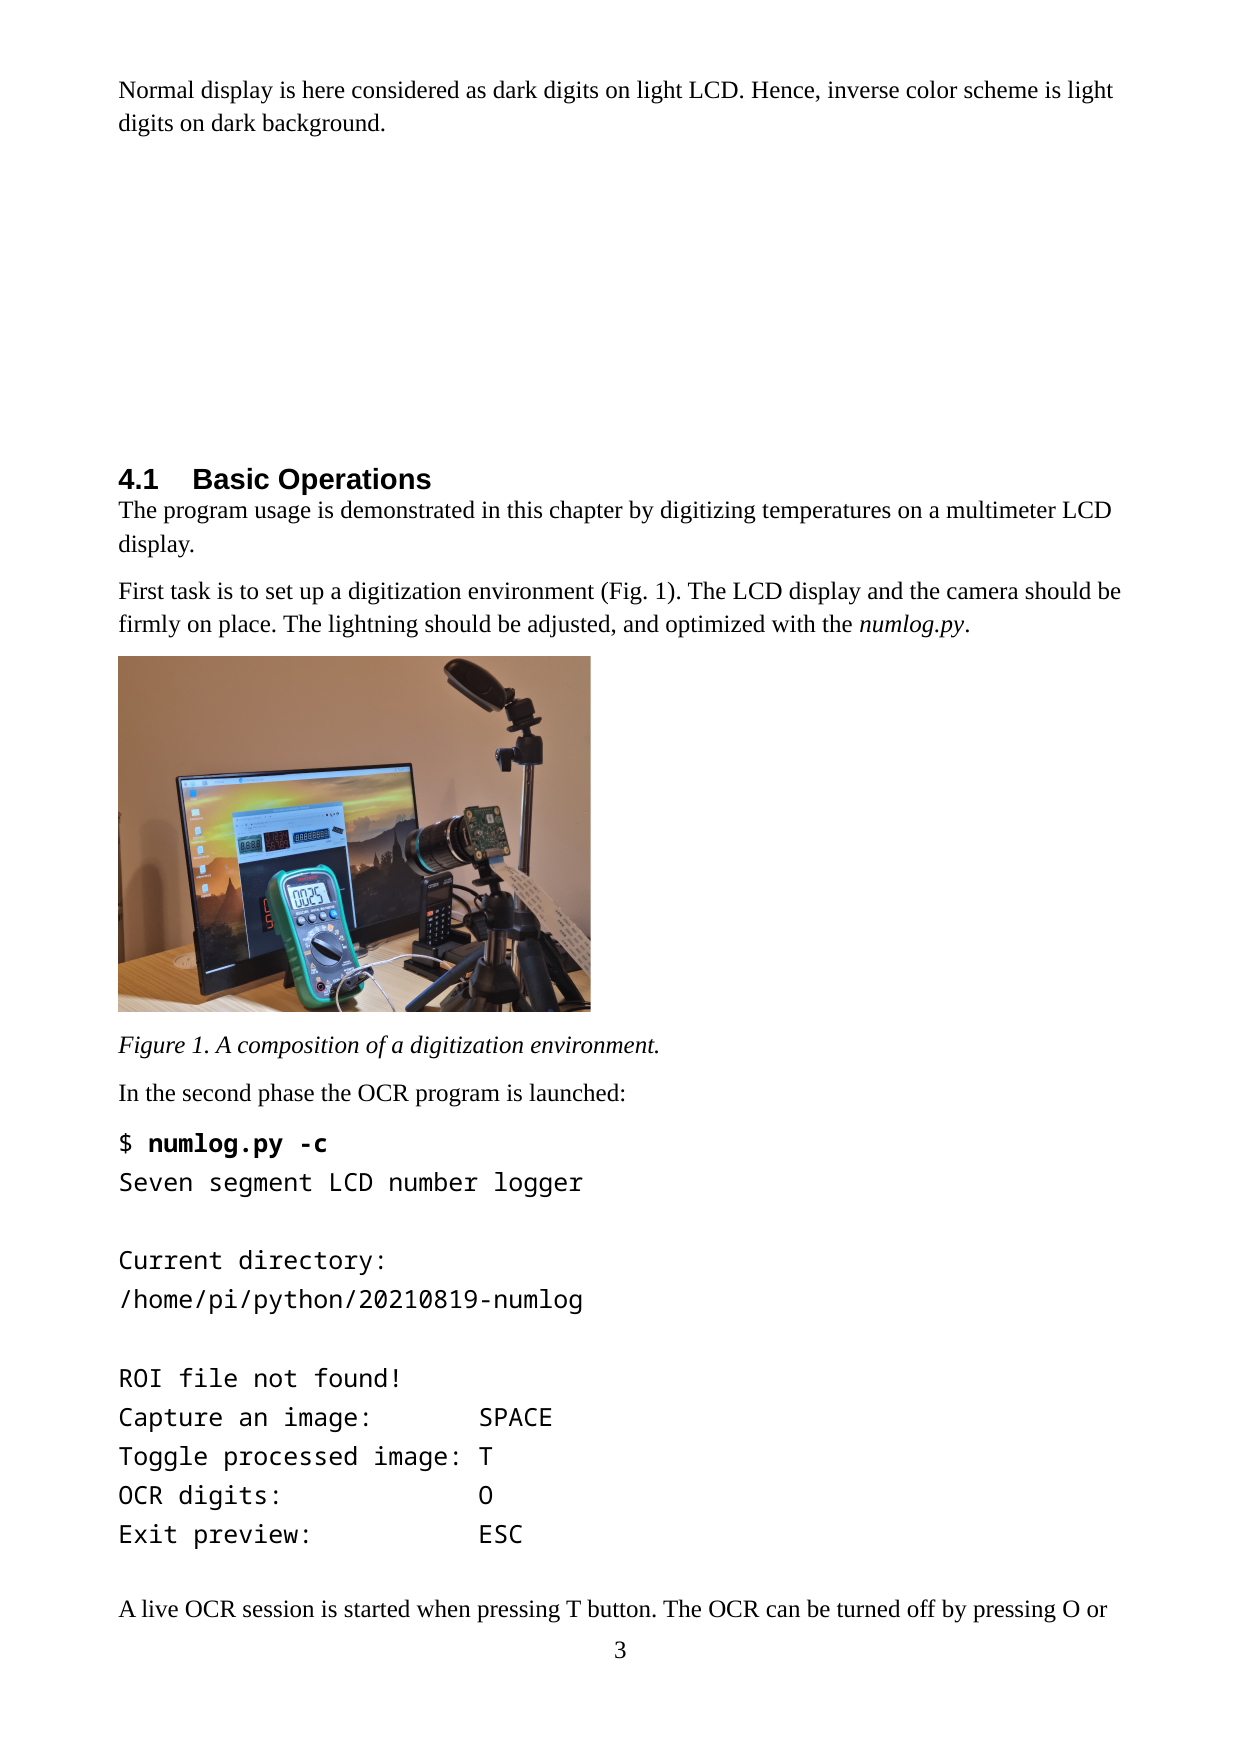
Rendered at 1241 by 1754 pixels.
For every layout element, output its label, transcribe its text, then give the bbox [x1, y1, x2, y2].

text In the second phase the OCR program is launched: [118, 1078, 1122, 1107]
text The program usage is demonstrated in this chapter by digitizing temperatures on a multimeter LCD display. [118, 496, 1122, 557]
picture [118, 656, 591, 1012]
text First task is to set up a digitization environment (Fig. 1). The LCD display and the camera should be firmly on place. The lightning should be adjusted, and optimized with the numlog.py. [118, 576, 1122, 638]
subtitle Basic Operations [118, 462, 1122, 496]
text $ numlog.py -c Seven segment LCD number logger Current directory: /home/pi/python/20210819-numlog ROI file not found! Capture an image: SPACE Toggle processed image: T OCR digits: O Exit preview: ESC A live OCR session is started when pressing T button. The OCR can be turned off by pressing O or [118, 1125, 1122, 1623]
text Normal display is here considered as dark digits on light LCD. Hence, inverse color scheme is light digits on dark background. [118, 75, 1122, 137]
text Figure 1. A composition of a digitization environment. [118, 1030, 1122, 1059]
